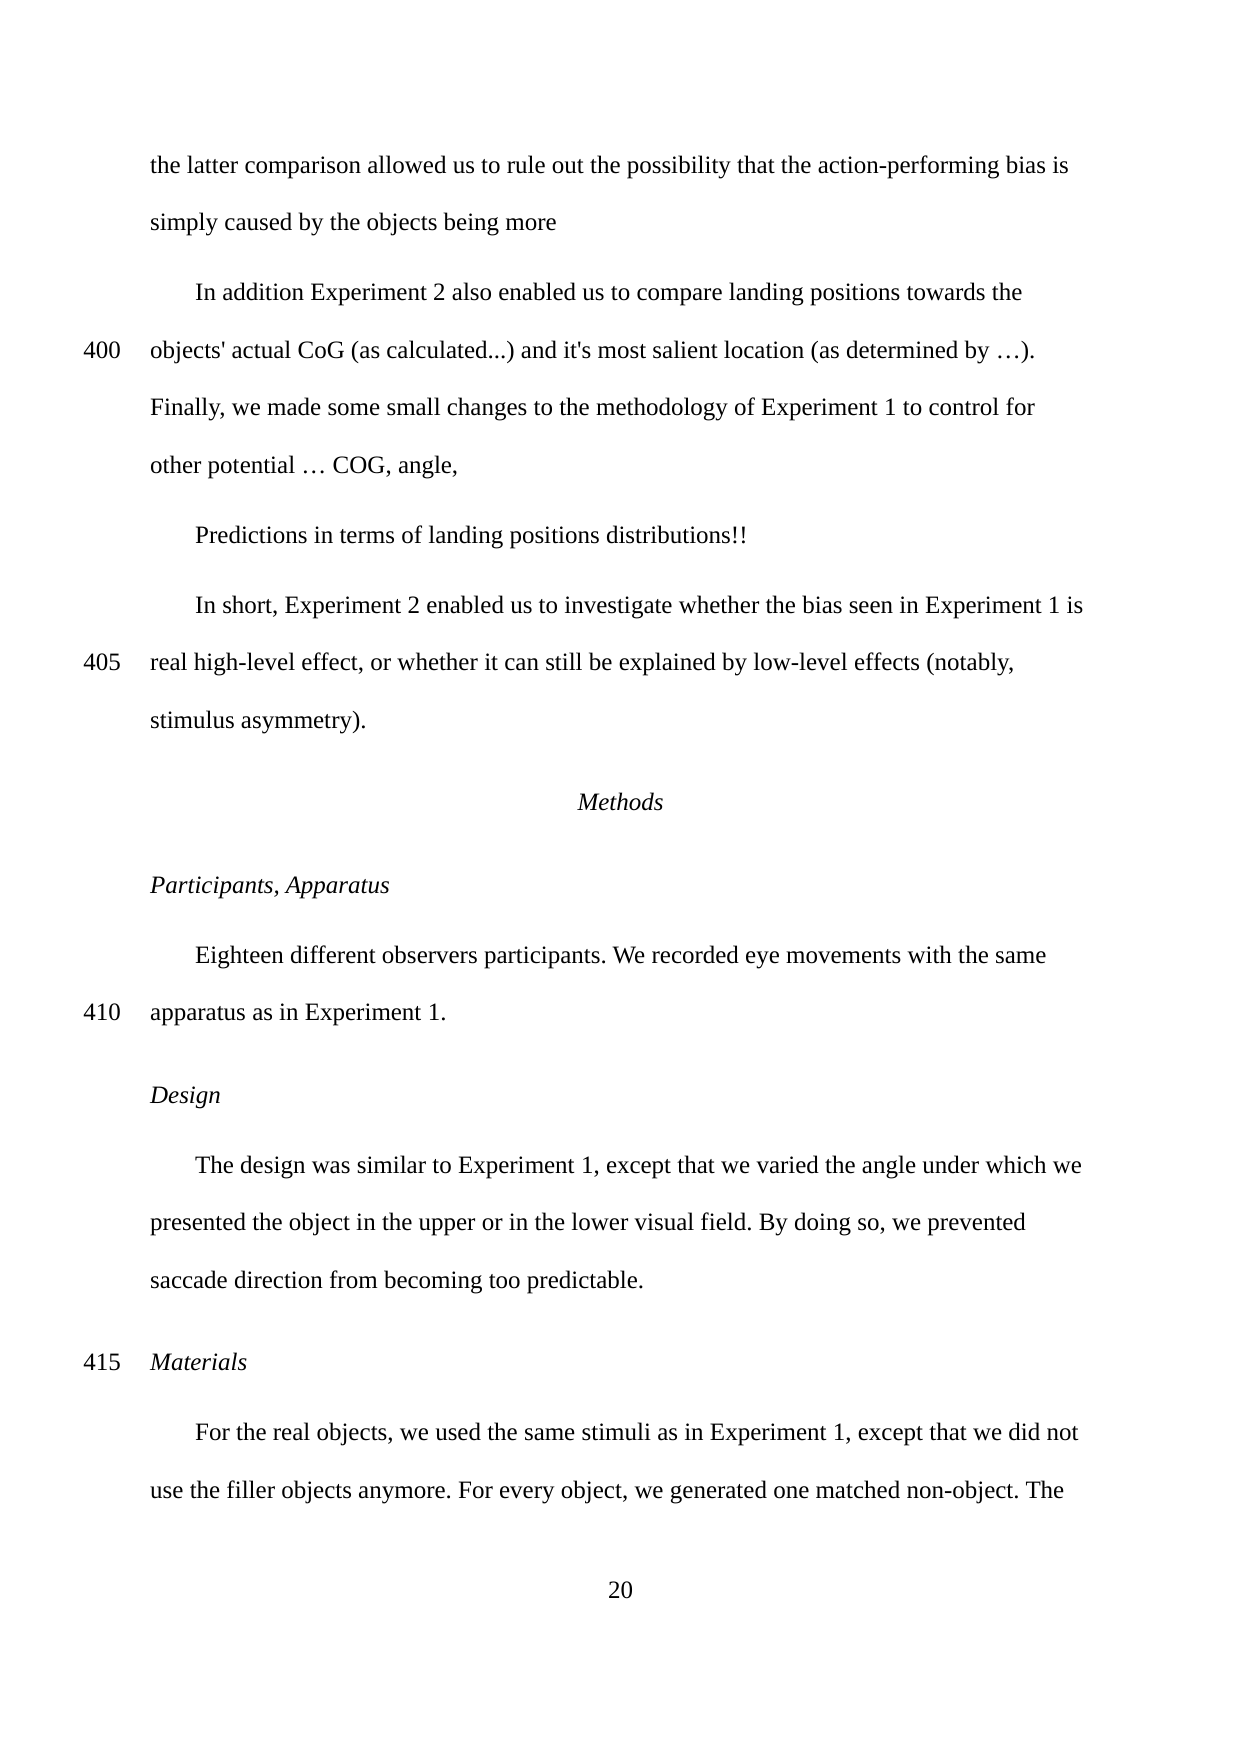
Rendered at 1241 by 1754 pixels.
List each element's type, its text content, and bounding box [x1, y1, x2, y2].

text the latter comparison allowed us to rule out the possibility that the action-performing bias is simply caused by the objects being more [150, 150, 1091, 236]
text Eighteen different observers participants. We recorded eye movements with the same apparatus as in Experiment 1. [150, 940, 1091, 1026]
text The design was similar to Experiment 1, except that we varied the angle under which we presented the object in the upper or in the lower visual field. By doing so, we prevented saccade direction from becoming too predictable. [150, 1150, 1091, 1294]
subtitle Methods [150, 787, 1091, 816]
text In addition Experiment 2 also enabled us to compare landing positions towards the objects' actual CoG (as calculated...) and it's most salient location (as determined by …). Finally, we made some small changes to the methodology of Experiment 1 to control for other potential … COG, angle, [150, 277, 1091, 479]
subtitle Design [150, 1080, 1091, 1109]
text In short, Experiment 2 enabled us to investigate whether the bias seen in Experiment 1 is real high-level effect, or whether it can still be explained by low-level effects (notably, stimulus asymmetry). [150, 590, 1091, 734]
text Predictions in terms of landing positions distributions!! [150, 520, 1091, 549]
text For the real objects, we used the same stimuli as in Experiment 1, except that we did not use the filler objects anymore. For every object, we generated one matched non-object. The [150, 1417, 1091, 1504]
subtitle Participants, Apparatus [150, 870, 1091, 899]
subtitle Materials [150, 1347, 1091, 1376]
